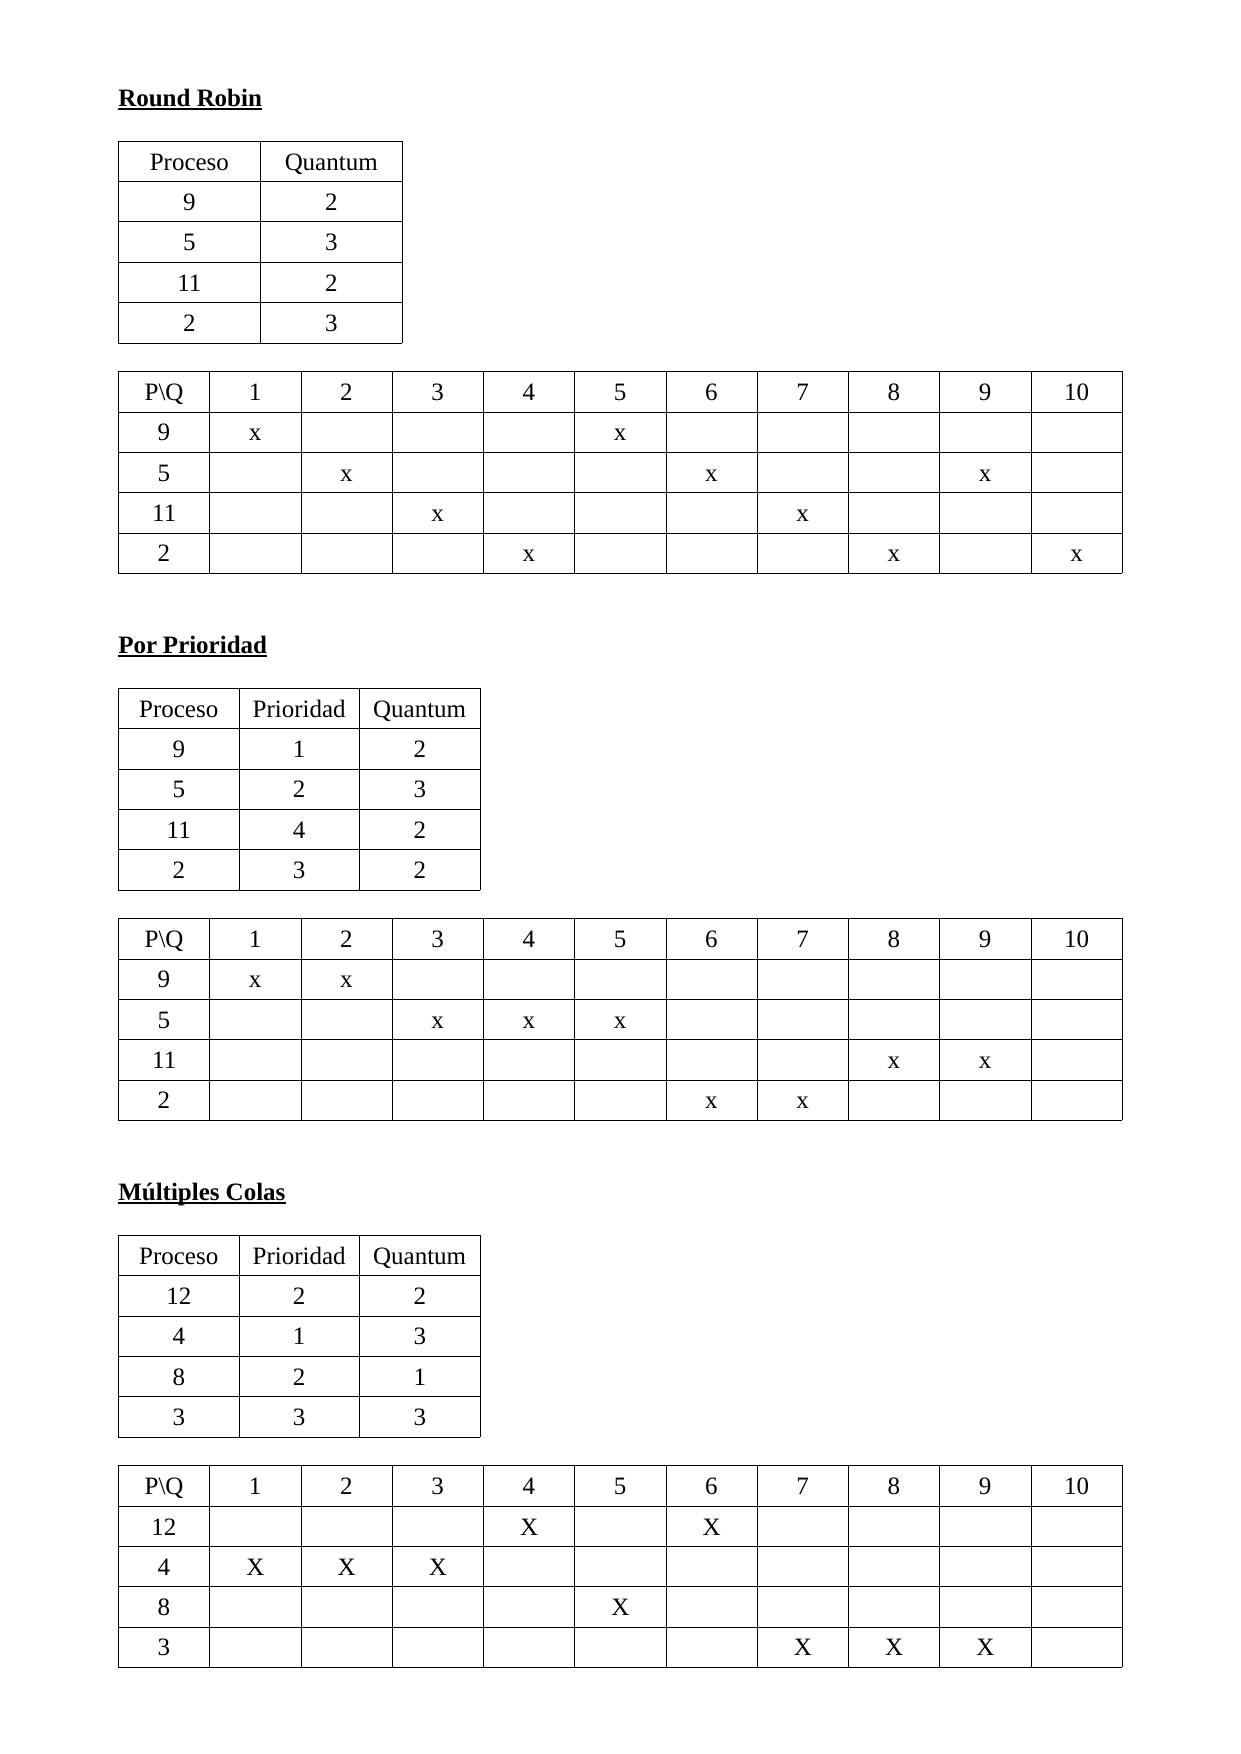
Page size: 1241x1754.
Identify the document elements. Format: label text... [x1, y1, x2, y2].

table_cell [758, 1587, 848, 1627]
table_cell 4 [119, 1547, 209, 1586]
table_header Proceso [119, 689, 239, 728]
table_cell 9 [119, 960, 209, 999]
table_cell [575, 493, 666, 532]
table_header 4 [484, 372, 574, 412]
table_cell [1032, 493, 1122, 532]
table_cell [940, 534, 1031, 573]
table_cell [1032, 1628, 1122, 1667]
table_cell [940, 413, 1031, 452]
table_cell 12 [119, 1276, 239, 1316]
table_cell [667, 493, 757, 532]
table_cell 11 [119, 810, 239, 849]
table_header P\Q [119, 372, 209, 412]
table_cell 3 [261, 222, 402, 262]
table_cell [210, 1507, 301, 1546]
table_cell [667, 1040, 757, 1079]
table_cell [758, 1507, 848, 1546]
table_cell [484, 453, 574, 492]
table_cell [667, 1000, 757, 1039]
table_header 3 [393, 1466, 483, 1506]
table_cell 5 [119, 1000, 209, 1039]
table_cell [940, 1587, 1031, 1627]
table_cell x [849, 1040, 939, 1079]
table_cell [210, 1081, 301, 1120]
table_cell [484, 960, 574, 999]
table_header P\Q [119, 1466, 209, 1506]
table_cell [484, 413, 574, 452]
table_header 6 [667, 1466, 757, 1506]
table_cell [210, 1587, 301, 1627]
table_cell 2 [360, 729, 480, 768]
table_cell 12 [119, 1507, 209, 1546]
table_header 10 [1032, 1466, 1122, 1506]
table_cell 5 [119, 222, 260, 262]
table_cell x [940, 1040, 1031, 1079]
table_cell 11 [119, 263, 260, 302]
table_cell x [393, 1000, 483, 1039]
table_cell x [210, 413, 301, 452]
table_header 2 [302, 1466, 392, 1506]
table_cell 2 [360, 850, 480, 889]
table_header 5 [575, 1466, 666, 1506]
table_header Proceso [119, 142, 260, 181]
table_cell 3 [360, 770, 480, 809]
table_cell [1032, 1081, 1122, 1120]
table_cell [1032, 1507, 1122, 1546]
table_cell [1032, 1547, 1122, 1586]
table_header 7 [758, 372, 848, 412]
table_cell x [758, 1081, 848, 1120]
table_cell [940, 1547, 1031, 1586]
table_header 6 [667, 919, 757, 959]
table_cell 8 [119, 1357, 239, 1396]
table_cell 3 [240, 850, 359, 889]
table_cell 2 [261, 182, 402, 221]
table_cell [758, 413, 848, 452]
table_cell [1032, 960, 1122, 999]
table_cell 11 [119, 1040, 209, 1079]
table_cell 4 [240, 810, 359, 849]
table_cell [393, 534, 483, 573]
table_cell [484, 1628, 574, 1667]
table_cell [210, 1040, 301, 1079]
table_cell [849, 1507, 939, 1546]
table_header 8 [849, 372, 939, 412]
table_header Proceso [119, 1236, 239, 1275]
table_cell [302, 1000, 392, 1039]
table_cell 9 [119, 413, 209, 452]
table_header 1 [210, 372, 301, 412]
table_cell 5 [119, 770, 239, 809]
table_cell [393, 1507, 483, 1546]
table_cell [210, 1000, 301, 1039]
table_cell 5 [119, 453, 209, 492]
table_cell [302, 1628, 392, 1667]
table_cell [575, 1547, 666, 1586]
table_cell [1032, 453, 1122, 492]
table_cell 2 [240, 1276, 359, 1316]
table_cell [667, 1628, 757, 1667]
table_cell [1032, 1000, 1122, 1039]
table_cell [940, 493, 1031, 532]
table_cell 1 [360, 1357, 480, 1396]
table_cell X [849, 1628, 939, 1667]
table_cell [210, 534, 301, 573]
table_cell [575, 534, 666, 573]
table_header 5 [575, 919, 666, 959]
table_cell [758, 1040, 848, 1079]
table_cell X [940, 1628, 1031, 1667]
table_cell [575, 1040, 666, 1079]
table_cell 11 [119, 493, 209, 532]
table_cell 3 [360, 1317, 480, 1356]
table_cell [210, 493, 301, 532]
table_header Quantum [261, 142, 402, 181]
table_cell [393, 1587, 483, 1627]
table_cell [575, 1507, 666, 1546]
table_cell [940, 960, 1031, 999]
table_cell [849, 1547, 939, 1586]
table_cell 3 [261, 303, 402, 342]
table_cell x [575, 413, 666, 452]
table_header 1 [210, 1466, 301, 1506]
table_cell X [758, 1628, 848, 1667]
table_cell x [758, 493, 848, 532]
table_cell [1032, 1040, 1122, 1079]
table_cell x [302, 453, 392, 492]
table_cell x [575, 1000, 666, 1039]
table_cell x [940, 453, 1031, 492]
table_header 4 [484, 919, 574, 959]
table_cell [1032, 413, 1122, 452]
table_cell [484, 1040, 574, 1079]
table_cell x [667, 453, 757, 492]
table_cell 3 [360, 1397, 480, 1437]
table_header 2 [302, 919, 392, 959]
table_header Quantum [360, 1236, 480, 1275]
table_cell 1 [240, 729, 359, 768]
table_cell X [667, 1507, 757, 1546]
table_cell x [1032, 534, 1122, 573]
table_cell [575, 1081, 666, 1120]
table_cell [393, 960, 483, 999]
table_header 4 [484, 1466, 574, 1506]
table_cell [849, 493, 939, 532]
table_cell [758, 453, 848, 492]
table_cell 8 [119, 1587, 209, 1627]
table_cell [393, 413, 483, 452]
table_header Prioridad [240, 689, 359, 728]
table_cell 2 [360, 810, 480, 849]
table_cell [667, 960, 757, 999]
table_cell 2 [261, 263, 402, 302]
table_header P\Q [119, 919, 209, 959]
table_cell x [302, 960, 392, 999]
table_cell [758, 960, 848, 999]
table_cell [849, 960, 939, 999]
table_header 7 [758, 1466, 848, 1506]
table_cell 3 [119, 1628, 209, 1667]
table_header 9 [940, 919, 1031, 959]
table_cell 3 [240, 1397, 359, 1437]
table_cell 2 [240, 1357, 359, 1396]
table_header 2 [302, 372, 392, 412]
table_header 10 [1032, 372, 1122, 412]
table_cell X [393, 1547, 483, 1586]
table_header Quantum [360, 689, 480, 728]
table_cell [302, 1507, 392, 1546]
table_cell x [849, 534, 939, 573]
table_cell [849, 453, 939, 492]
table_cell 2 [119, 1081, 209, 1120]
table_cell [484, 1081, 574, 1120]
table_cell [758, 534, 848, 573]
table_cell [849, 1081, 939, 1120]
text Round Robin [118, 83, 1122, 112]
table_header 9 [940, 372, 1031, 412]
table_cell [484, 493, 574, 532]
table_cell [302, 413, 392, 452]
table_cell [393, 1040, 483, 1079]
table_header 5 [575, 372, 666, 412]
table_cell [302, 1040, 392, 1079]
table_cell 9 [119, 182, 260, 221]
table_cell x [210, 960, 301, 999]
table_header 7 [758, 919, 848, 959]
table_cell [940, 1507, 1031, 1546]
table_header 9 [940, 1466, 1031, 1506]
table_cell [940, 1000, 1031, 1039]
table_cell 1 [240, 1317, 359, 1356]
table_header 10 [1032, 919, 1122, 959]
table_cell [667, 534, 757, 573]
table_cell [1032, 1587, 1122, 1627]
table_cell [667, 413, 757, 452]
table_header Prioridad [240, 1236, 359, 1275]
table_cell 2 [119, 303, 260, 342]
table_cell 2 [119, 850, 239, 889]
table_cell [393, 453, 483, 492]
table_cell x [484, 1000, 574, 1039]
table_cell [940, 1081, 1031, 1120]
table_cell [849, 413, 939, 452]
table_cell [667, 1587, 757, 1627]
table_cell X [210, 1547, 301, 1586]
table_cell 9 [119, 729, 239, 768]
table_cell 2 [360, 1276, 480, 1316]
table_cell X [302, 1547, 392, 1586]
table_cell [484, 1547, 574, 1586]
table_cell x [393, 493, 483, 532]
table_cell [575, 960, 666, 999]
text Múltiples Colas [118, 1177, 1122, 1206]
table_cell X [484, 1507, 574, 1546]
table_cell [849, 1000, 939, 1039]
table_cell [302, 1081, 392, 1120]
table_cell [302, 493, 392, 532]
table_cell 4 [119, 1317, 239, 1356]
table_cell x [667, 1081, 757, 1120]
table_cell [758, 1547, 848, 1586]
table_cell x [484, 534, 574, 573]
table_header 1 [210, 919, 301, 959]
table_cell [758, 1000, 848, 1039]
table_header 6 [667, 372, 757, 412]
table_cell [210, 453, 301, 492]
table_cell [210, 1628, 301, 1667]
table_header 8 [849, 919, 939, 959]
table_cell [302, 534, 392, 573]
table_cell 3 [119, 1397, 239, 1437]
table_cell 2 [240, 770, 359, 809]
table_cell 2 [119, 534, 209, 573]
table_cell [575, 1628, 666, 1667]
table_header 8 [849, 1466, 939, 1506]
table_cell [393, 1628, 483, 1667]
table_cell [484, 1587, 574, 1627]
table_cell [393, 1081, 483, 1120]
table_header 3 [393, 372, 483, 412]
table_cell [667, 1547, 757, 1586]
table_cell [302, 1587, 392, 1627]
table_header 3 [393, 919, 483, 959]
table_cell [849, 1587, 939, 1627]
text Por Prioridad [118, 630, 1122, 659]
table_cell X [575, 1587, 666, 1627]
table_cell [575, 453, 666, 492]
